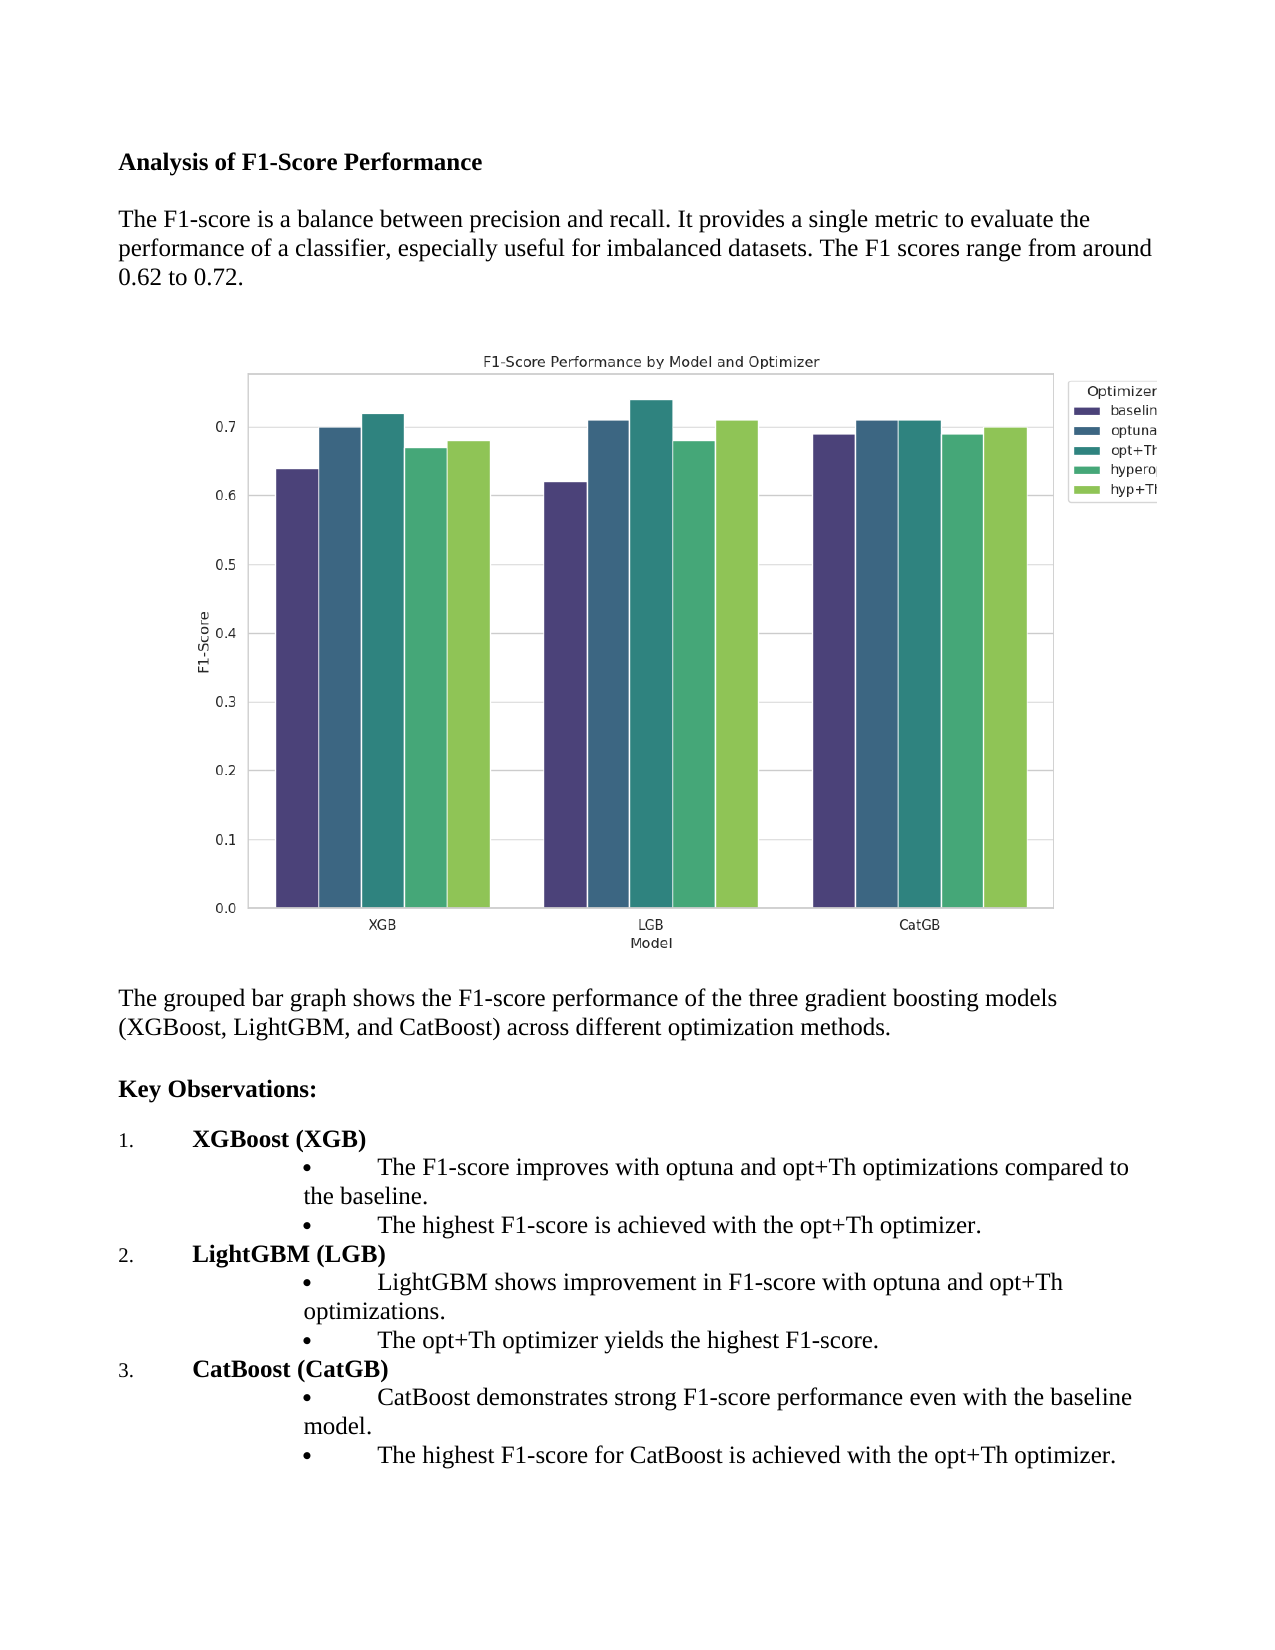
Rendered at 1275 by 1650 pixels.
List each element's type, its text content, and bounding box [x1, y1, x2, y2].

list LightGBM shows improvement in F1-score with optuna and opt+Th optimizations. [303, 1267, 1157, 1325]
list LightGBM (LGB) [118, 1239, 1157, 1267]
picture [118, 290, 1157, 984]
text Key Observations: [118, 1074, 1157, 1103]
list The highest F1-score is achieved with the opt+Th optimizer. [303, 1210, 1157, 1239]
list XGBoost (XGB) [118, 1124, 1157, 1152]
text Analysis of F1-Score Performance [118, 147, 1157, 176]
list CatBoost demonstrates strong F1-score performance even with the baseline model. [303, 1382, 1157, 1440]
list The highest F1-score for CatBoost is achieved with the opt+Th optimizer. [303, 1440, 1157, 1469]
text The F1-score is a balance between precision and recall. It provides a single metric to evaluate the performance of a classifier, especially useful for imbalanced datasets. The F1 scores range from around 0.62 to 0.72. [118, 204, 1157, 290]
text The grouped bar graph shows the F1-score performance of the three gradient boosting models (XGBoost, LightGBM, and CatBoost) across different optimization methods. [118, 984, 1157, 1041]
list The opt+Th optimizer yields the highest F1-score. [303, 1325, 1157, 1354]
list The F1-score improves with optuna and opt+Th optimizations compared to the baseline. [303, 1152, 1157, 1210]
list CatBoost (CatGB) [118, 1354, 1157, 1382]
